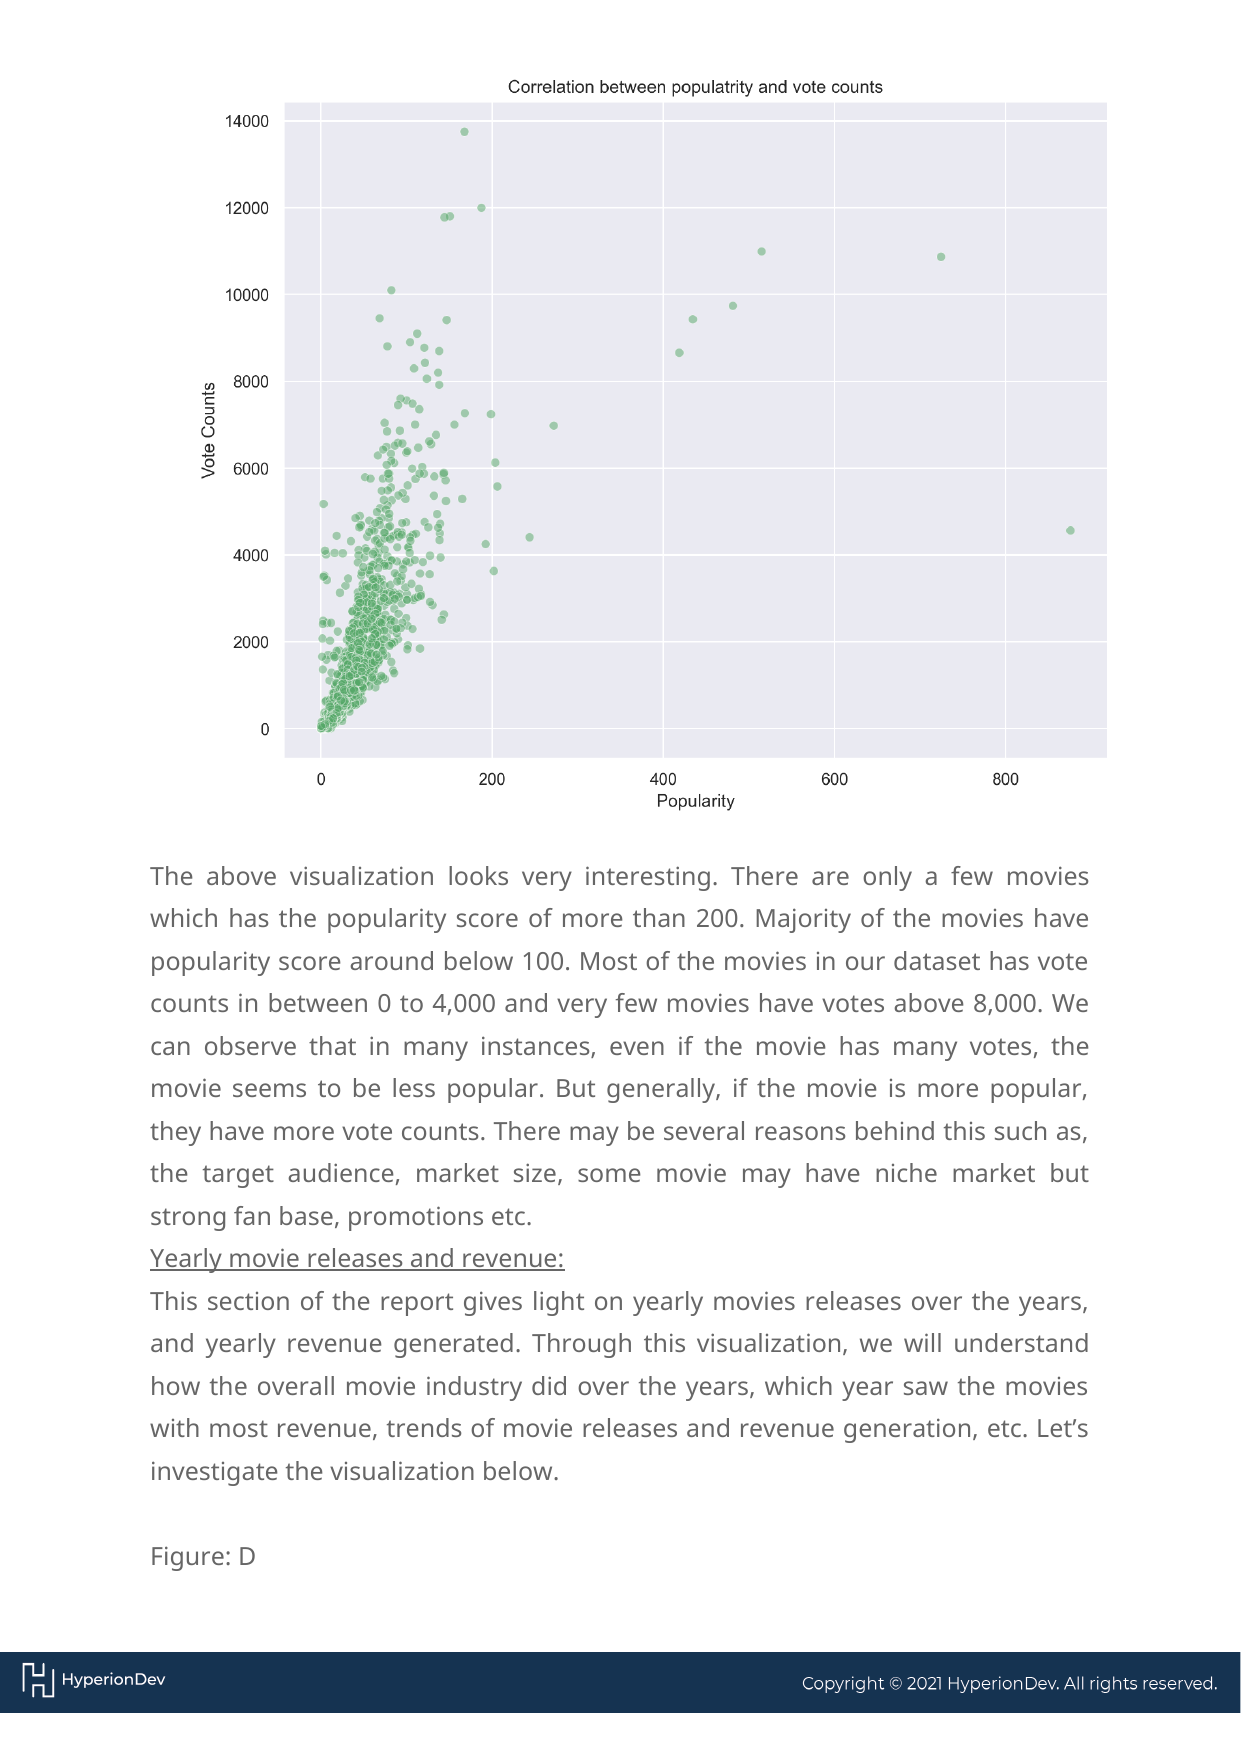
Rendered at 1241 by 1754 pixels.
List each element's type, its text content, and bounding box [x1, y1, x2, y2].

text This section of the report gives light on yearly movies releases over the years, and yearly revenue generated. Through this visualization, we will understand how the overall movie industry did over the years, which year saw the movies with most revenue, trends of movie releases and revenue generation, etc. Let’s investigate the visualization below. [150, 1283, 1091, 1487]
text Figure: D [150, 1538, 1091, 1572]
text The above visualization looks very interesting. There are only a few movies which has the popularity score of more than 200. Majority of the movies have popularity score around below 100. Most of the movies in our dataset has vote counts in between 0 to 4,000 and very few movies have votes above 8,000. We can observe that in many instances, even if the movie has many votes, the movie seems to be less popular. But generally, if the movie is more popular, they have more vote counts. There may be several reasons behind this such as, the target audience, market size, some movie may have niche market but strong fan base, promotions etc. [150, 858, 1091, 1232]
text Yearly movie releases and revenue: [150, 1241, 1091, 1275]
